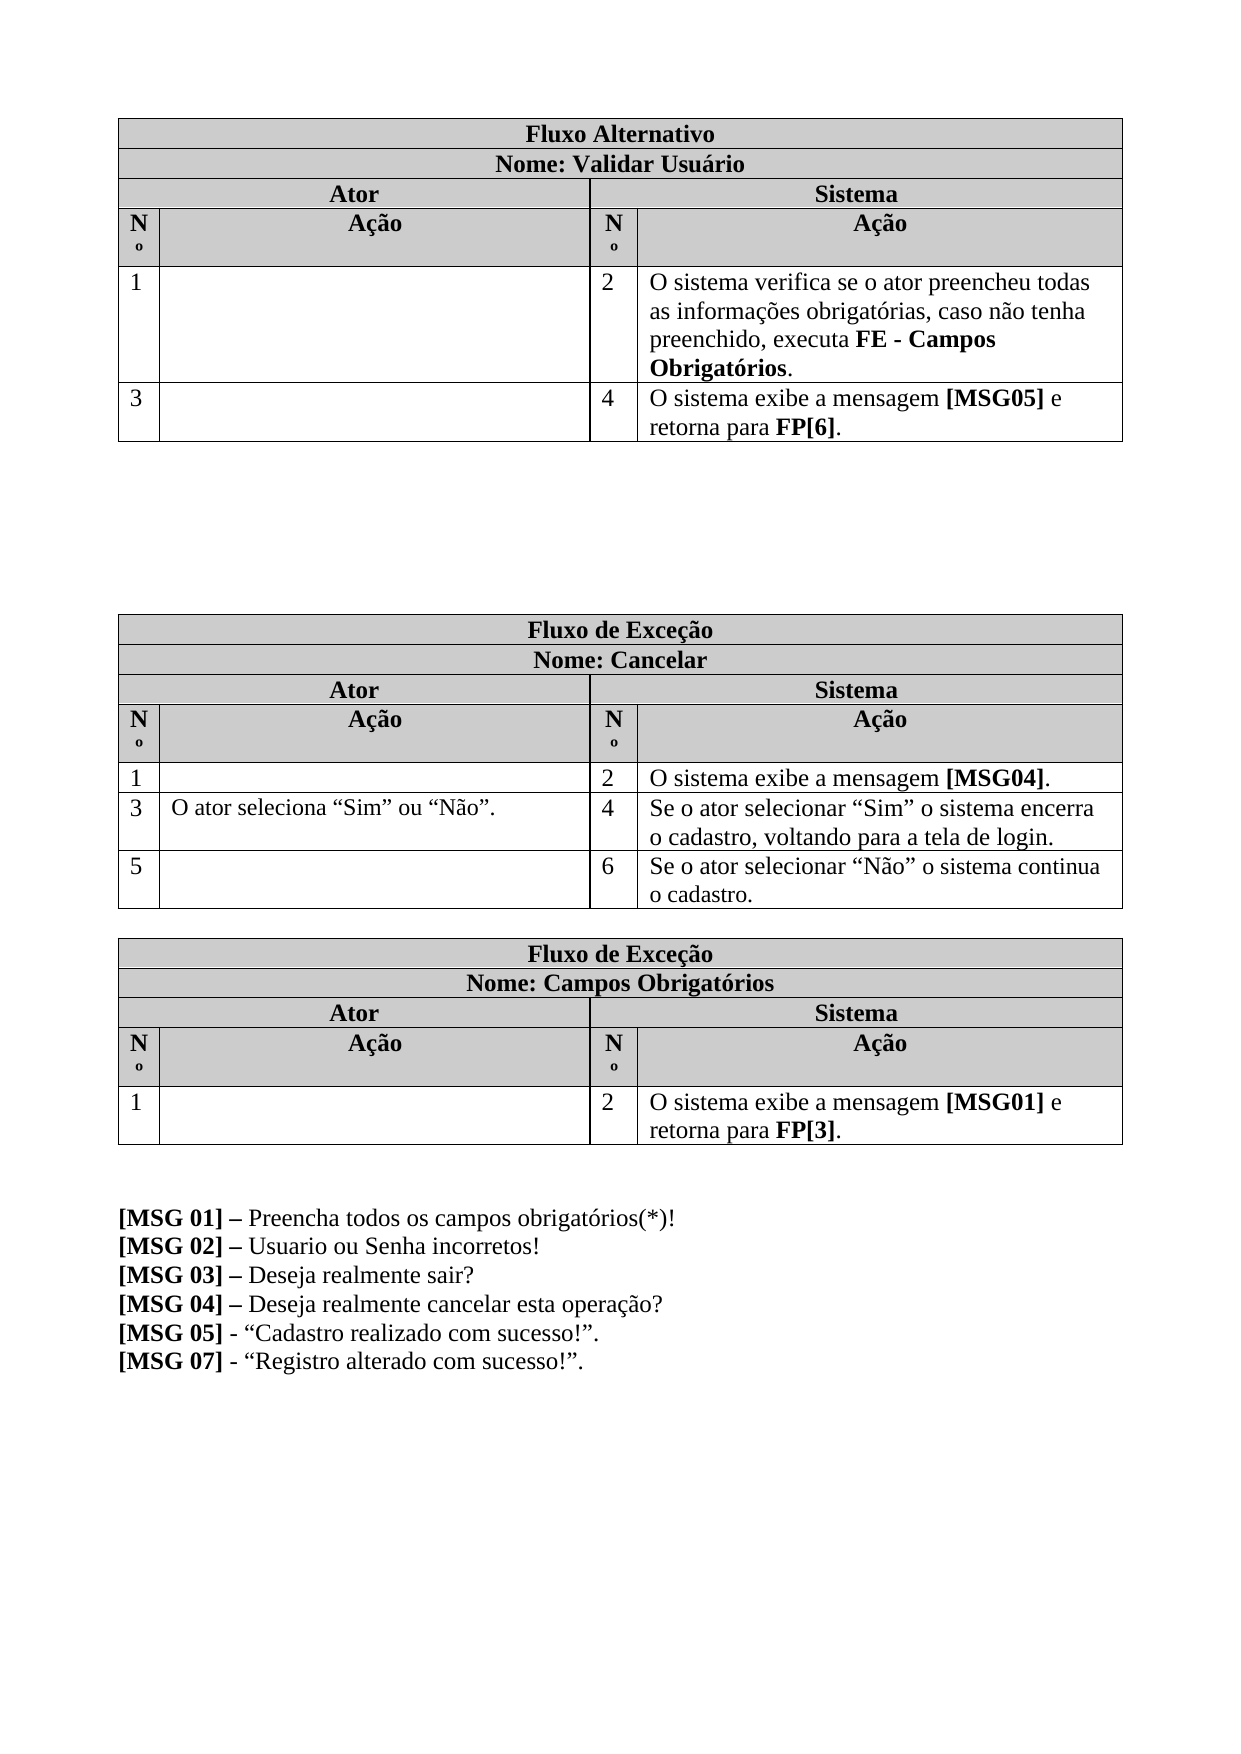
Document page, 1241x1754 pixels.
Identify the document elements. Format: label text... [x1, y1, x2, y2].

table_cell Ator [119, 998, 589, 1027]
table_cell Nome: Campos Obrigatórios [119, 969, 1122, 997]
table_cell [160, 383, 589, 441]
table_cell Ator [119, 675, 589, 703]
table_cell 1 [119, 1087, 159, 1144]
text [MSG 01] – Preencha todos os campos obrigatórios(*)! [118, 1203, 1122, 1231]
table_cell Nº [119, 1028, 159, 1086]
table_cell Nome: Cancelar [119, 645, 1122, 674]
table_cell 1 [119, 763, 159, 792]
table_cell 5 [119, 851, 159, 908]
table_header Fluxo Alternativo [119, 119, 1122, 148]
table_cell O sistema verifica se o ator preencheu todas as informações obrigatórias, caso não tenha preenchido, executa FE - Campos Obrigatórios. [638, 267, 1122, 382]
table_cell Se o ator selecionar “Não” o sistema continua o cadastro. [638, 851, 1122, 908]
table_cell O sistema exibe a mensagem [MSG05] e retorna para FP[6]. [638, 383, 1122, 441]
table_cell [160, 1087, 589, 1144]
table_cell O sistema exibe a mensagem [MSG01] e retorna para FP[3]. [638, 1087, 1122, 1144]
table_cell Sistema [591, 998, 1122, 1027]
table_cell Ator [119, 179, 589, 207]
table_cell Nº [591, 705, 637, 762]
text [MSG 02] – Usuario ou Senha incorretos! [118, 1231, 1122, 1260]
table_cell [160, 267, 589, 382]
table_cell Ação [638, 209, 1122, 266]
text [MSG 07] - “Registro alterado com sucesso!”. [118, 1346, 1122, 1375]
text [MSG 05] - “Cadastro realizado com sucesso!”. [118, 1318, 1122, 1346]
table_cell [160, 851, 589, 908]
table_cell 3 [119, 383, 159, 441]
table_cell 1 [119, 267, 159, 382]
table_cell Nº [119, 209, 159, 266]
table_cell 2 [591, 267, 637, 382]
table_cell 3 [119, 793, 159, 850]
table_header Fluxo de Exceção [119, 939, 1122, 967]
table_cell Nome: Validar Usuário [119, 149, 1122, 178]
table_cell Ação [160, 705, 589, 762]
table_cell 4 [591, 793, 637, 850]
table_cell Nº [591, 209, 637, 266]
table_cell Ação [638, 1028, 1122, 1086]
table_cell 6 [591, 851, 637, 908]
table_cell 2 [591, 763, 637, 792]
table_cell Ação [160, 209, 589, 266]
table_cell Nº [591, 1028, 637, 1086]
table_cell Sistema [591, 675, 1122, 703]
table_cell 4 [591, 383, 637, 441]
table_cell O sistema exibe a mensagem [MSG04]. [638, 763, 1122, 792]
table_cell Ação [638, 705, 1122, 762]
table_cell 2 [591, 1087, 637, 1144]
table_cell Ação [160, 1028, 589, 1086]
text [MSG 04] – Deseja realmente cancelar esta operação? [118, 1289, 1122, 1318]
table_cell O ator seleciona “Sim” ou “Não”. [160, 793, 589, 850]
text [MSG 03] – Deseja realmente sair? [118, 1260, 1122, 1289]
table_cell Se o ator selecionar “Sim” o sistema encerra o cadastro, voltando para a tela de login. [638, 793, 1122, 850]
table_cell [160, 763, 589, 792]
table_cell Nº [119, 705, 159, 762]
table_header Fluxo de Exceção [119, 615, 1122, 644]
table_cell Sistema [591, 179, 1122, 207]
